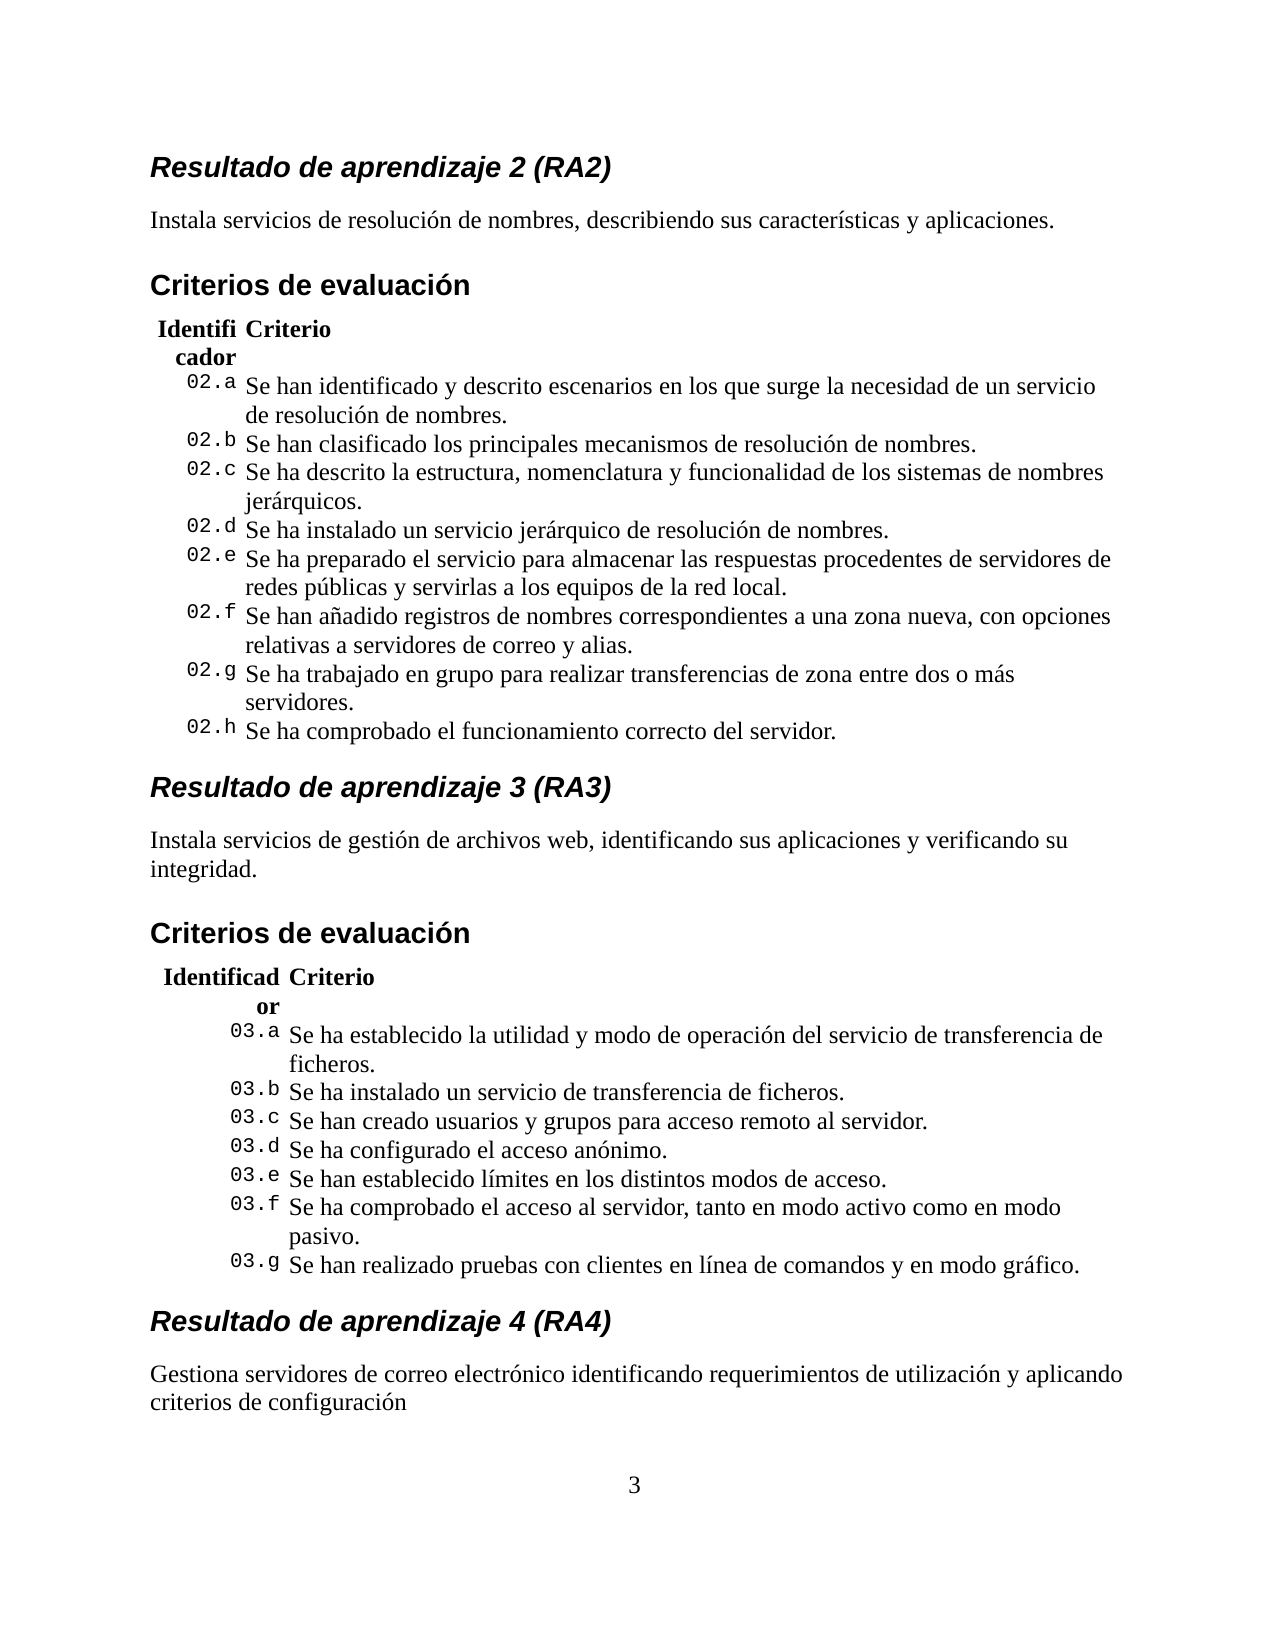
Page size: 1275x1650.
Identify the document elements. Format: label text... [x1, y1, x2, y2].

table_cell Se han establecido límites en los distintos modos de acceso. [284, 1164, 1125, 1192]
text Instala servicios de gestión de archivos web, identificando sus aplicaciones y verificando su integridad. [150, 825, 1125, 882]
table_cell Se ha instalado un servicio de transferencia de ficheros. [284, 1078, 1125, 1106]
table_cell 02.f [150, 601, 241, 659]
table_cell Se han identificado y descrito escenarios en los que surge la necesidad de un servicio de resolución de nombres. [241, 371, 1125, 429]
table_cell Se ha preparado el servicio para almacenar las respuestas procedentes de servidores de redes públicas y servirlas a los equipos de la red local. [241, 544, 1125, 601]
table_cell 02.b [150, 429, 241, 457]
table_cell Se han realizado pruebas con clientes en línea de comandos y en modo gráfico. [284, 1250, 1125, 1279]
table_cell Se ha configurado el acceso anónimo. [284, 1135, 1125, 1164]
subtitle Resultado de aprendizaje 3 (RA3) [150, 770, 1125, 803]
table_cell Se han creado usuarios y grupos para acceso remoto al servidor. [284, 1106, 1125, 1135]
text Gestiona servidores de correo electrónico identificando requerimientos de utilización y aplicando criterios de configuración [150, 1359, 1125, 1416]
table_cell 02.h [150, 716, 241, 745]
table_cell 02.d [150, 515, 241, 544]
table_cell Se ha descrito la estructura, nomenclatura y funcionalidad de los sistemas de nombres jerárquicos. [241, 458, 1125, 515]
subtitle Resultado de aprendizaje 2 (RA2) [150, 150, 1125, 183]
subtitle Criterios de evaluación [150, 268, 1125, 301]
table_header Criterio [284, 963, 1125, 1020]
table_cell Se han añadido registros de nombres correspondientes a una zona nueva, con opciones relativas a servidores de correo y alias. [241, 601, 1125, 659]
table_header Identificador [150, 963, 284, 1020]
table_cell 03.a [150, 1020, 284, 1077]
table_cell 02.c [150, 458, 241, 515]
table_cell 02.g [150, 659, 241, 716]
table_cell Se ha comprobado el acceso al servidor, tanto en modo activo como en modo pasivo. [284, 1193, 1125, 1250]
subtitle Criterios de evaluación [150, 916, 1125, 950]
table_cell 03.g [150, 1250, 284, 1279]
text Instala servicios de resolución de nombres, describiendo sus características y aplicaciones. [150, 205, 1125, 234]
table_header Identificador [150, 314, 241, 371]
table_cell 03.d [150, 1135, 284, 1164]
table_cell 03.c [150, 1106, 284, 1135]
table_cell Se ha trabajado en grupo para realizar transferencias de zona entre dos o más servidores. [241, 659, 1125, 716]
table_cell Se ha establecido la utilidad y modo de operación del servicio de transferencia de ficheros. [284, 1020, 1125, 1077]
table_cell Se ha instalado un servicio jerárquico de resolución de nombres. [241, 515, 1125, 544]
table_cell 03.b [150, 1078, 284, 1106]
table_header Criterio [241, 314, 1125, 371]
table_cell Se han clasificado los principales mecanismos de resolución de nombres. [241, 429, 1125, 457]
table_cell 03.f [150, 1193, 284, 1250]
subtitle Resultado de aprendizaje 4 (RA4) [150, 1304, 1125, 1337]
table_cell 03.e [150, 1164, 284, 1192]
table_cell 02.e [150, 544, 241, 601]
table_cell 02.a [150, 371, 241, 429]
table_cell Se ha comprobado el funcionamiento correcto del servidor. [241, 716, 1125, 745]
